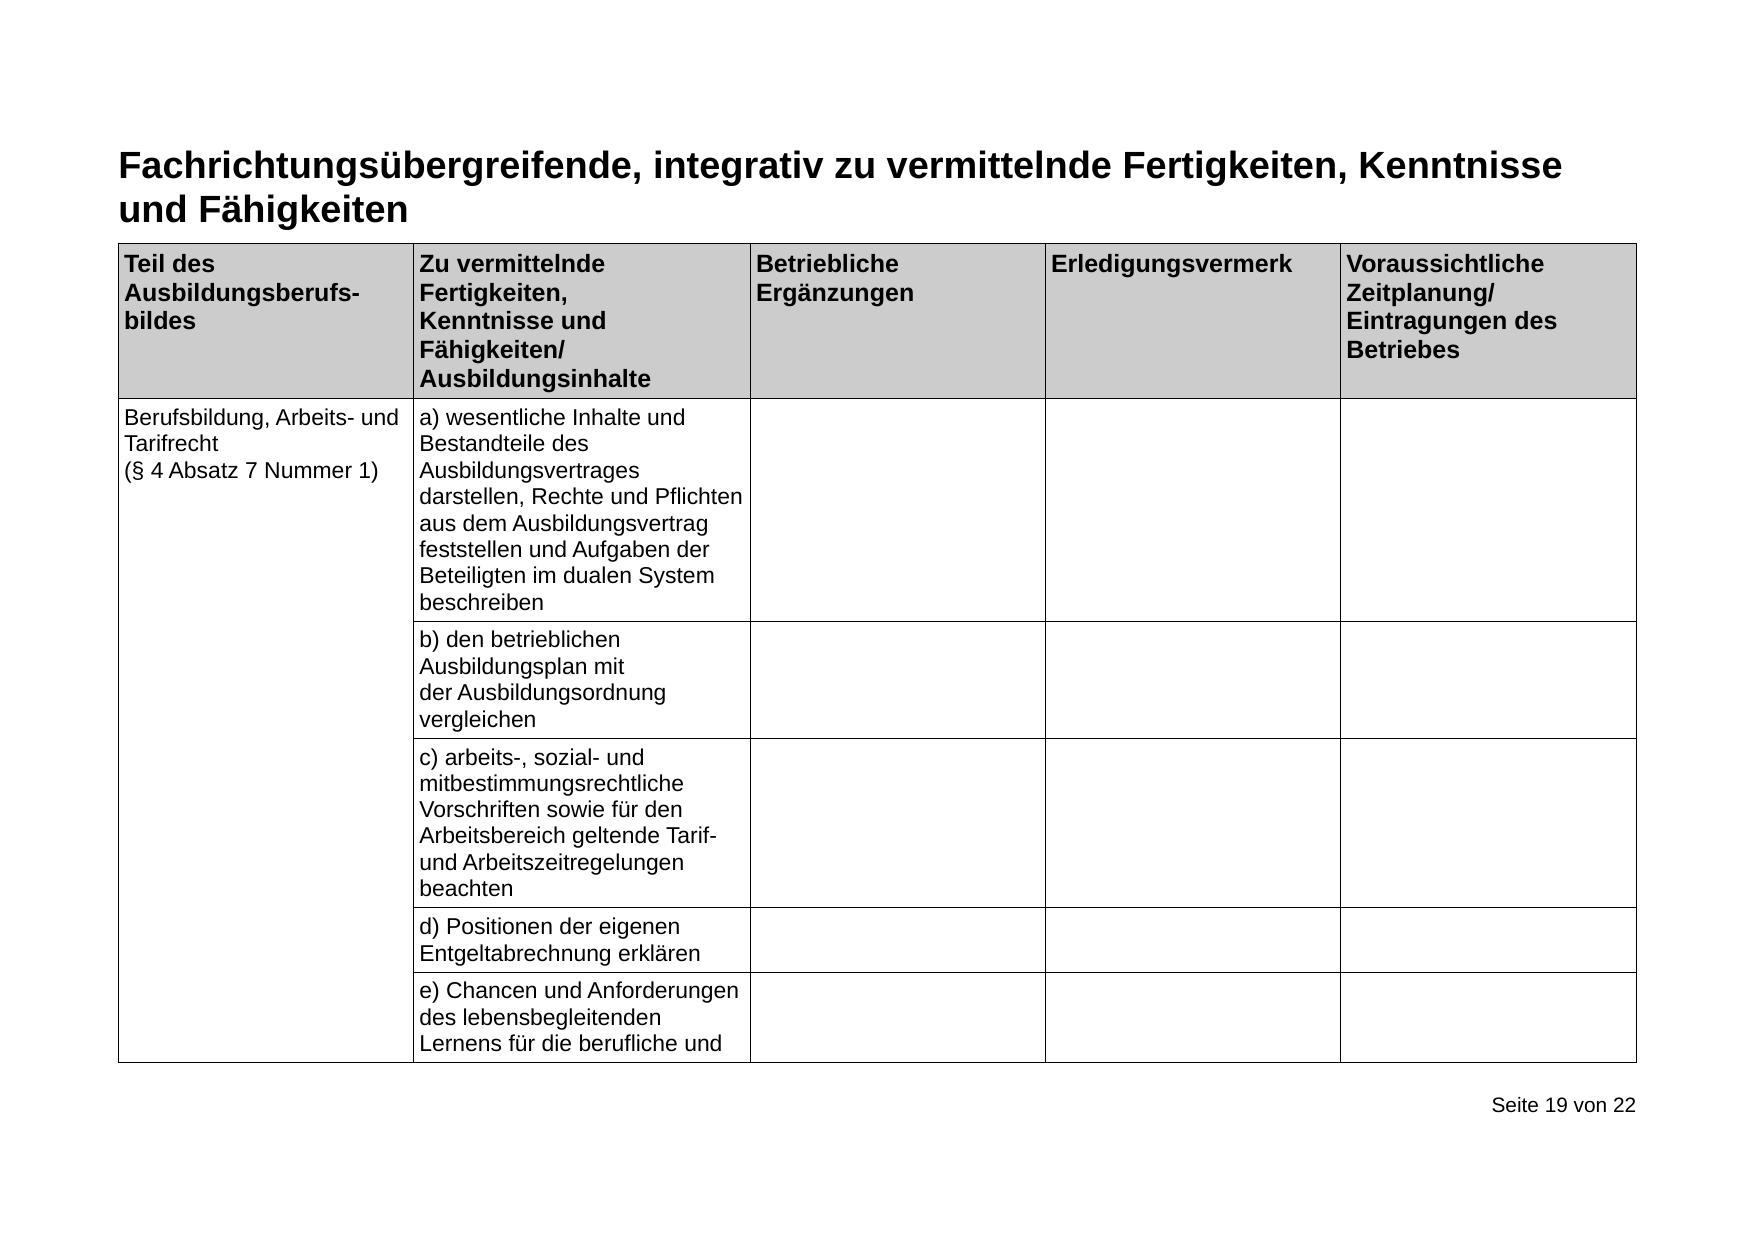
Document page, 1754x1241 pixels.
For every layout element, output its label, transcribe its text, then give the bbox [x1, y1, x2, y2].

table_header Zu vermittelnde Fertigkeiten, Kenntnisse und Fähigkeiten/ Ausbildungsinhalte [414, 244, 750, 398]
table_cell d) Positionen der eigenen Entgeltabrechnung erklären [414, 908, 750, 972]
table_header Voraussichtliche Zeitplanung/ Eintragungen des Betriebes [1341, 244, 1636, 398]
table_header Betriebliche Ergänzungen [751, 244, 1045, 398]
table_cell [1046, 622, 1340, 738]
table_cell [1341, 973, 1636, 1062]
table_cell [1341, 908, 1636, 972]
table_header Erledigungsvermerk [1046, 244, 1340, 398]
table_cell [1046, 908, 1340, 972]
table_cell [751, 973, 1045, 1062]
table_cell [1341, 739, 1636, 907]
table_cell b) den betrieblichen Ausbildungsplan mit der Ausbildungsordnung vergleichen [414, 622, 750, 738]
table_cell c) arbeits-, sozial- und mitbestimmungsrechtliche Vorschriften sowie für den Arbeitsbereich geltende Tarif- und Arbeitszeitregelungen beachten [414, 739, 750, 907]
table_cell a) wesentliche Inhalte und Bestandteile des Ausbildungsvertrages darstellen, Rechte und Pflichten aus dem Ausbildungsvertrag feststellen und Aufgaben der Beteiligten im dualen System beschreiben [414, 399, 750, 621]
table_cell [1341, 622, 1636, 738]
table_cell [1341, 399, 1636, 621]
table_cell [751, 908, 1045, 972]
table_cell [1046, 739, 1340, 907]
table_cell e) Chancen und Anforderungen des lebensbegleitenden Lernens für die berufliche und [414, 973, 750, 1062]
table_cell [751, 399, 1045, 621]
table_header Teil des Ausbildungsberufs-bildes [119, 244, 413, 398]
table_cell [1046, 399, 1340, 621]
table_cell [751, 739, 1045, 907]
table_cell [751, 622, 1045, 738]
table_cell [1046, 973, 1340, 1062]
subtitle Fachrichtungsübergreifende, integrativ zu vermittelnde Fertigkeiten, Kenntnisse und Fähigkeiten [118, 143, 1636, 230]
table_cell Berufsbildung, Arbeits- und Tarifrecht (§ 4 Absatz 7 Nummer 1) [119, 399, 413, 1062]
